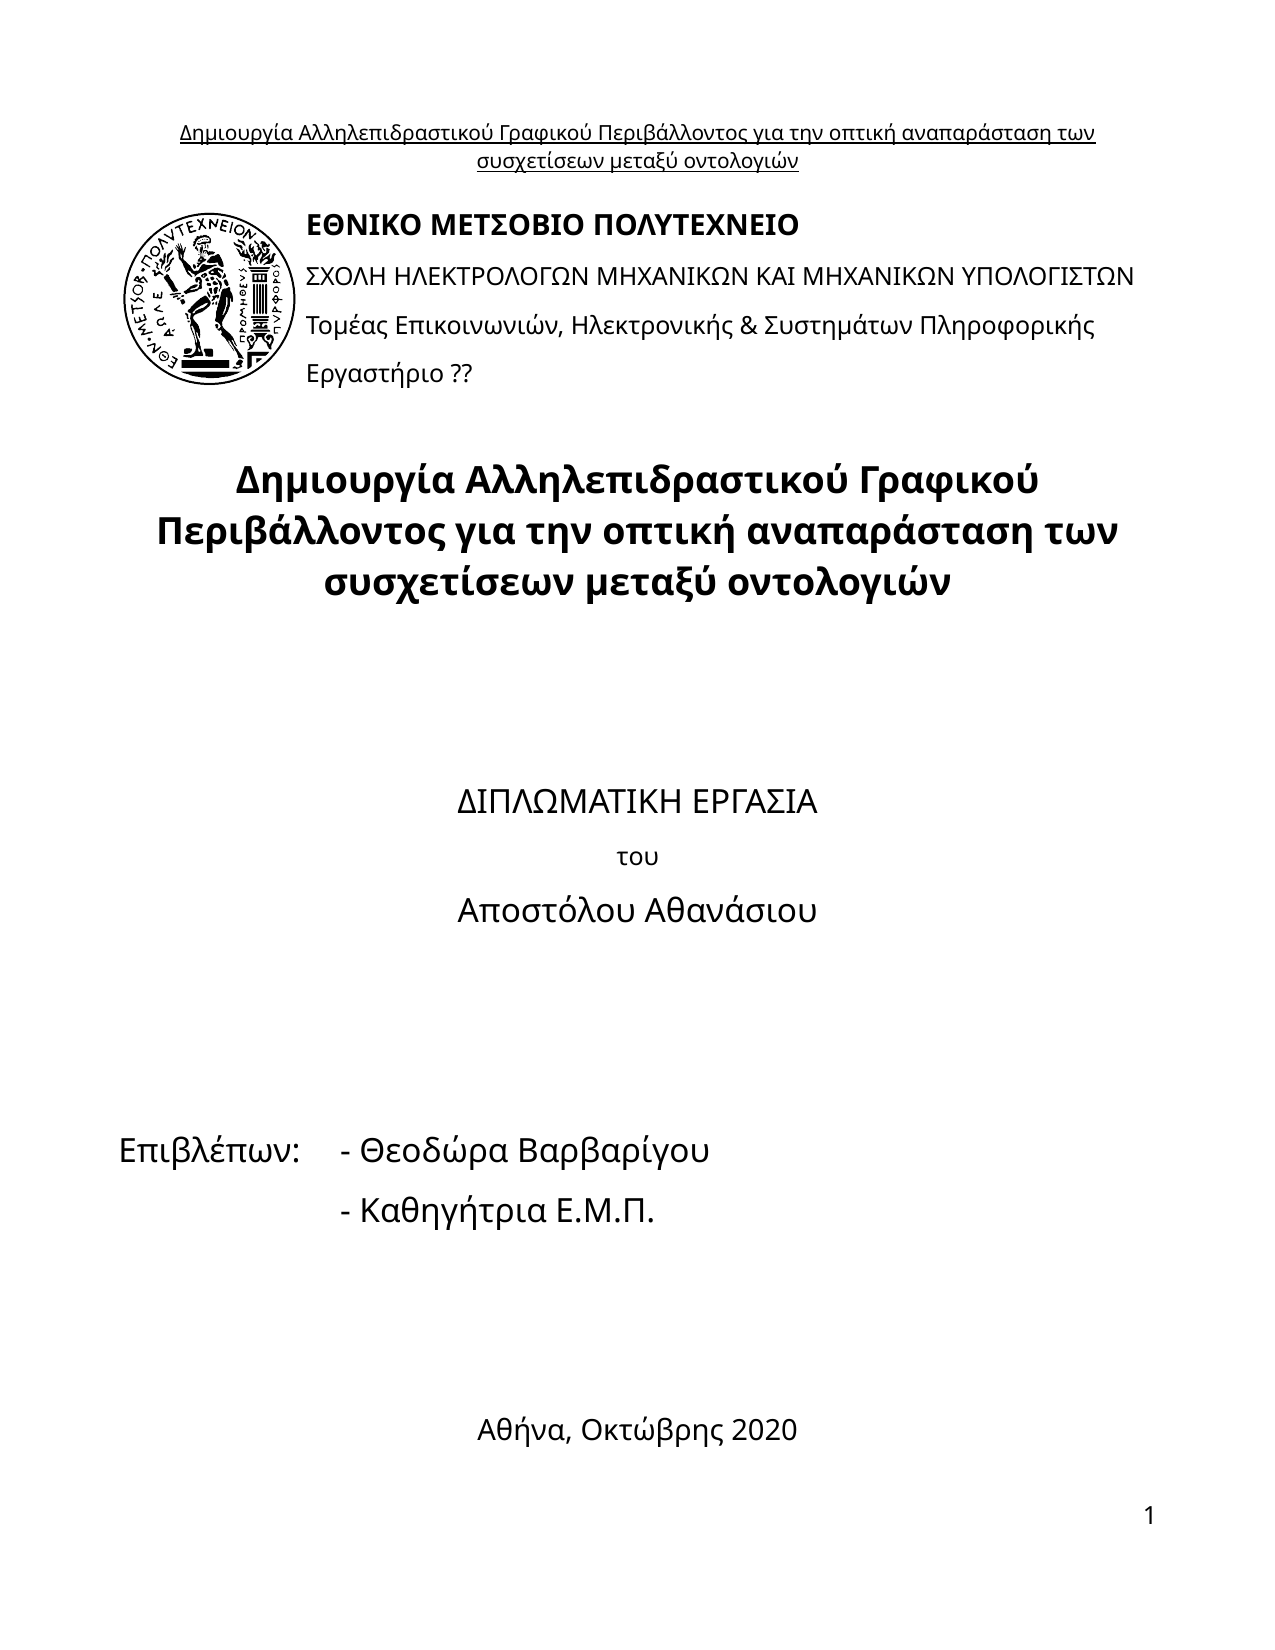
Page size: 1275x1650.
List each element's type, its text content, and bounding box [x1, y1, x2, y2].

table_header [118, 393, 306, 405]
text Επιβλέπων: - Θεοδώρα Βαρβαρίγου [118, 1127, 1157, 1172]
text Δημιουργία Αλληλεπιδραστικού Γραφικού Περιβάλλοντος για την οπτική αναπαράσταση των συσχετίσεων μεταξύ οντολογιών [118, 453, 1157, 606]
text Αθήνα, Οκτώβρης 2020 [118, 1410, 1157, 1449]
text του [118, 838, 1157, 872]
text - Καθηγήτρια Ε.Μ.Π. [118, 1187, 1157, 1232]
text ΔΙΠΛΩΜΑΤΙΚΗ ΕΡΓΑΣΙΑ [118, 778, 1157, 824]
text Αποστόλου Αθανάσιου [118, 887, 1157, 932]
table_header ΕΘΝΙΚΟ ΜΕΤΣΟΒΙΟ ΠΟΛΥΤΕΧΝΕΙΟ ΣΧΟΛΗ ΗΛΕΚΤΡΟΛΟΓΩΝ ΜΗΧΑΝΙΚΩΝ ΚΑΙ ΜΗΧΑΝΙΚΩΝ ΥΠΟΛΟΓΙΣΤΩΝ Τομέας Επικοινωνιών, Ηλεκτρονικής & Συστημάτων Πληροφορικής Εργαστήριο ?? [306, 205, 1157, 405]
picture [118, 204, 306, 393]
